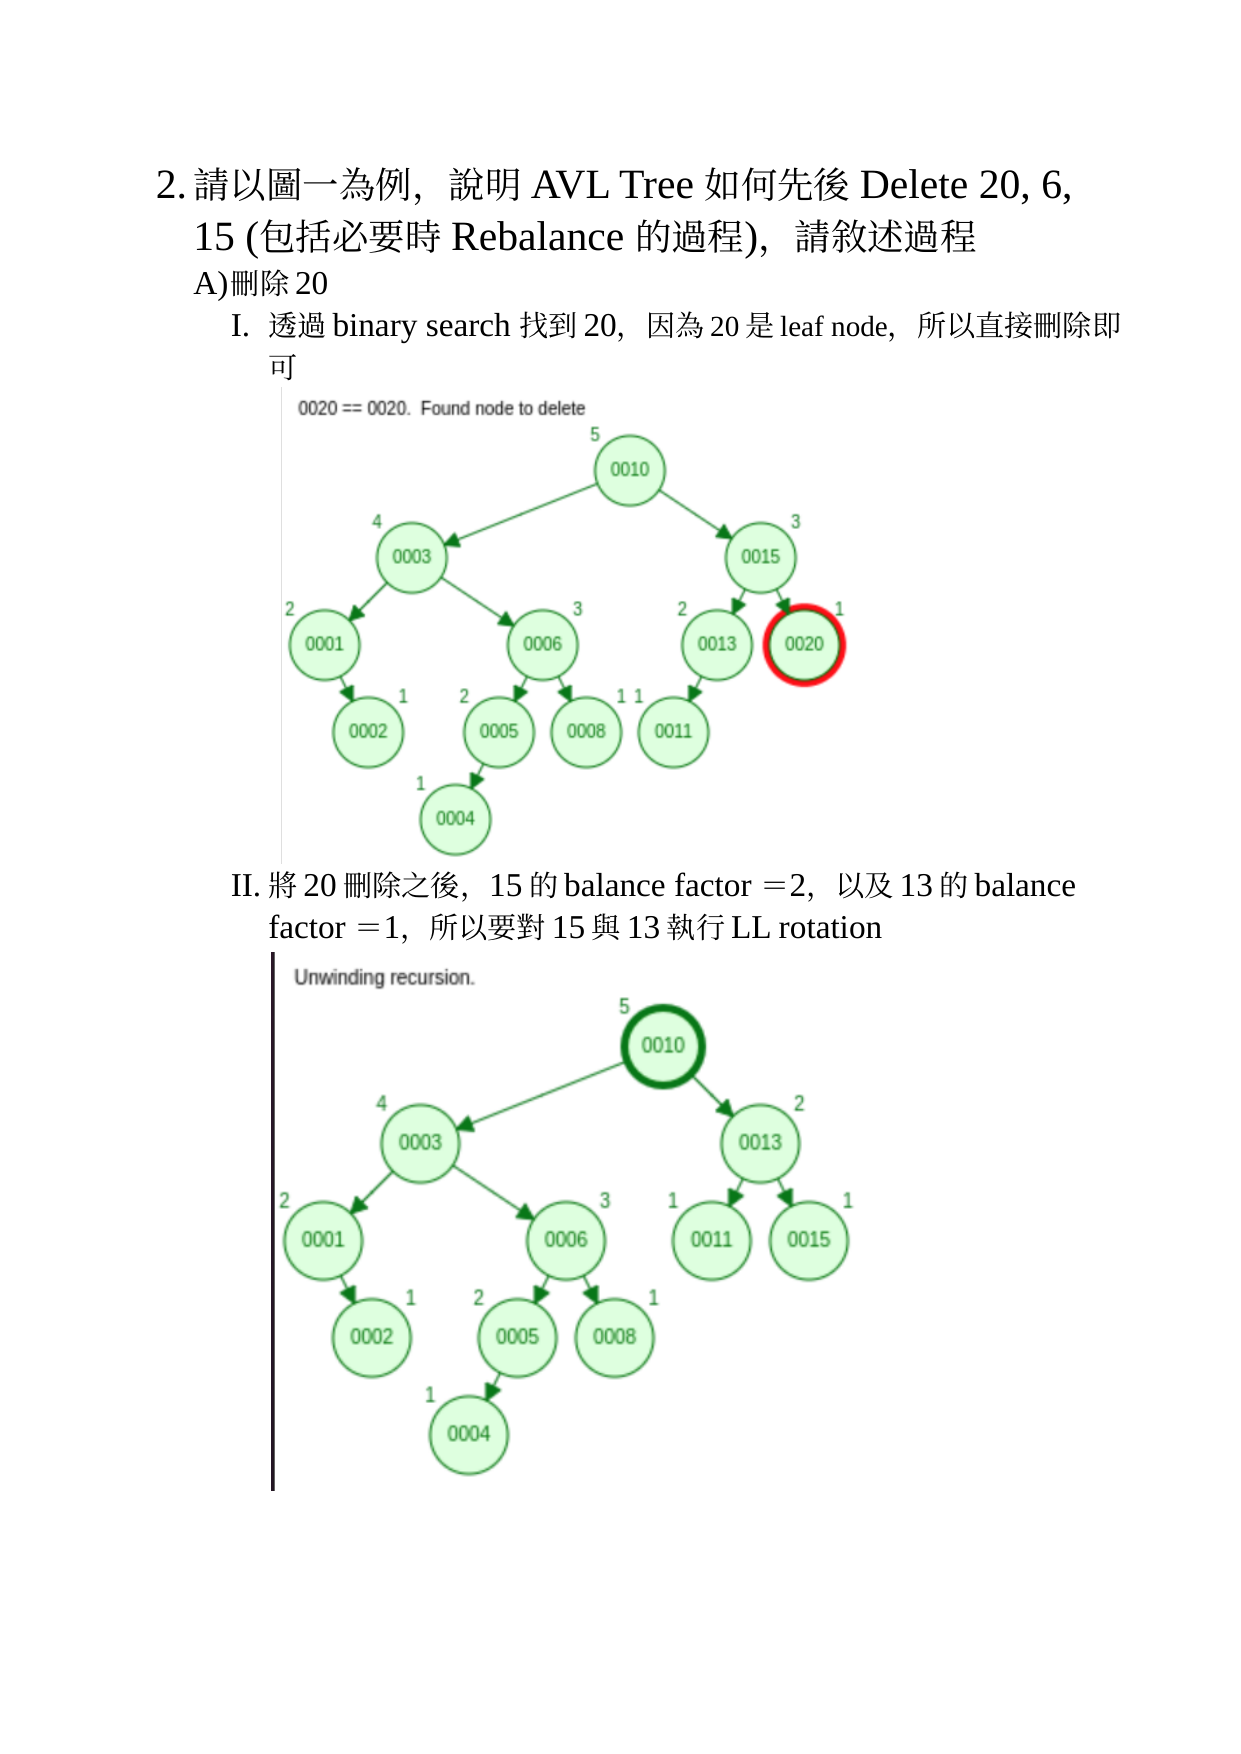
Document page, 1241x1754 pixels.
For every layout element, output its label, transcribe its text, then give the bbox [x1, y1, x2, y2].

list 請以圖一為例，說明 AVL Tree 如何先後 Delete 20, 6, 15 (包括必要時 Rebalance 的過程)，請敘述過程 [156, 156, 1122, 261]
list 透過binary search 找到20，因為20是leaf node，所以直接刪除即可 [231, 303, 1122, 387]
list 將20刪除之後，15的balance factor ＝2，以及13的balance factor ＝1，所以要對15與13執行LL rotation [231, 387, 1122, 947]
list 刪除20 [193, 261, 1122, 303]
picture [271, 952, 880, 1491]
picture [281, 387, 858, 864]
